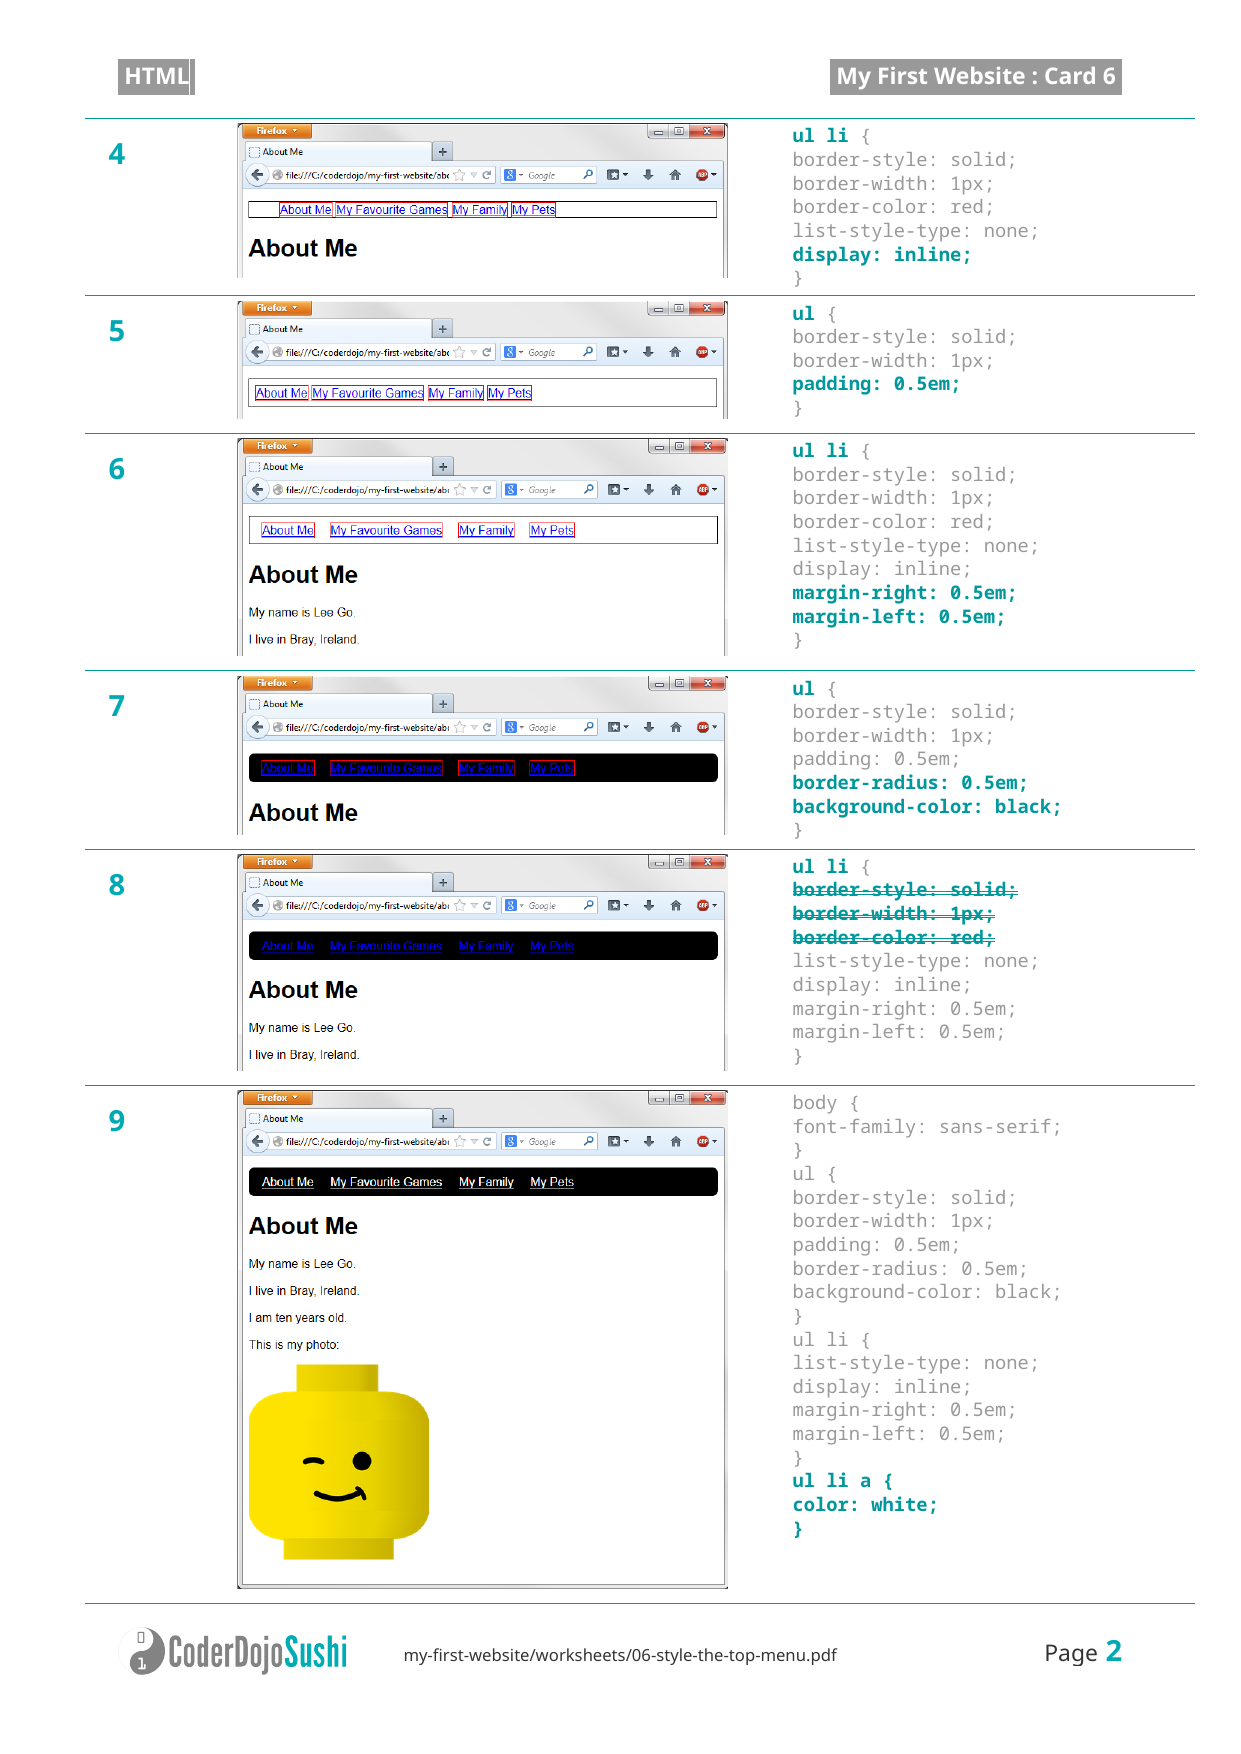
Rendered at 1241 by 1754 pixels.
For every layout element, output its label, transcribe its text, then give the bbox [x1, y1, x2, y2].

table_cell 4 [85, 119, 178, 295]
picture [237, 438, 728, 656]
table_cell ul { border-style: solid; border-width: 1px; padding: 0.5em; border-radius: 0.5em; background-color: black; } [787, 671, 1195, 848]
picture [237, 676, 728, 835]
table_cell [179, 278, 787, 295]
table_cell 7 [85, 671, 178, 848]
table_cell 5 [85, 296, 178, 433]
table_cell body { font-family: sans-serif; } ul { border-style: solid; border-width: 1px; padding: 0.5em; border-radius: 0.5em; background-color: black; } ul li { list-style-type: none; display: inline; margin-right: 0.5em; margin-left: 0.5em; } ul li a { color: white; } [787, 1086, 1195, 1603]
table_cell 8 [85, 850, 178, 1085]
picture [237, 854, 728, 1071]
picture [237, 301, 728, 419]
table_cell ul li { border-style: solid; border-width: 1px; border-color: red; list-style-type: none; display: inline; } [787, 119, 1195, 295]
table_cell [179, 119, 787, 277]
table_cell [179, 850, 787, 1085]
table_cell ul li { border-style: solid; border-width: 1px; border-color: red; list-style-type: none; display: inline; margin-right: 0.5em; margin-left: 0.5em; } [787, 434, 1195, 670]
table_cell [179, 296, 787, 418]
table_cell [179, 1086, 787, 1603]
table_cell [179, 419, 787, 433]
picture [118, 1627, 347, 1675]
table_cell 9 [85, 1086, 178, 1603]
table_cell [179, 671, 787, 848]
picture [237, 123, 728, 278]
picture [237, 1090, 728, 1589]
table_cell [179, 434, 787, 670]
table_cell ul li { border-style: solid; border-width: 1px; border-color: red; list-style-type: none; display: inline; margin-right: 0.5em; margin-left: 0.5em; } [787, 850, 1195, 1085]
table_cell 6 [85, 434, 178, 670]
table_cell ul { border-style: solid; border-width: 1px; padding: 0.5em; } [787, 296, 1195, 433]
